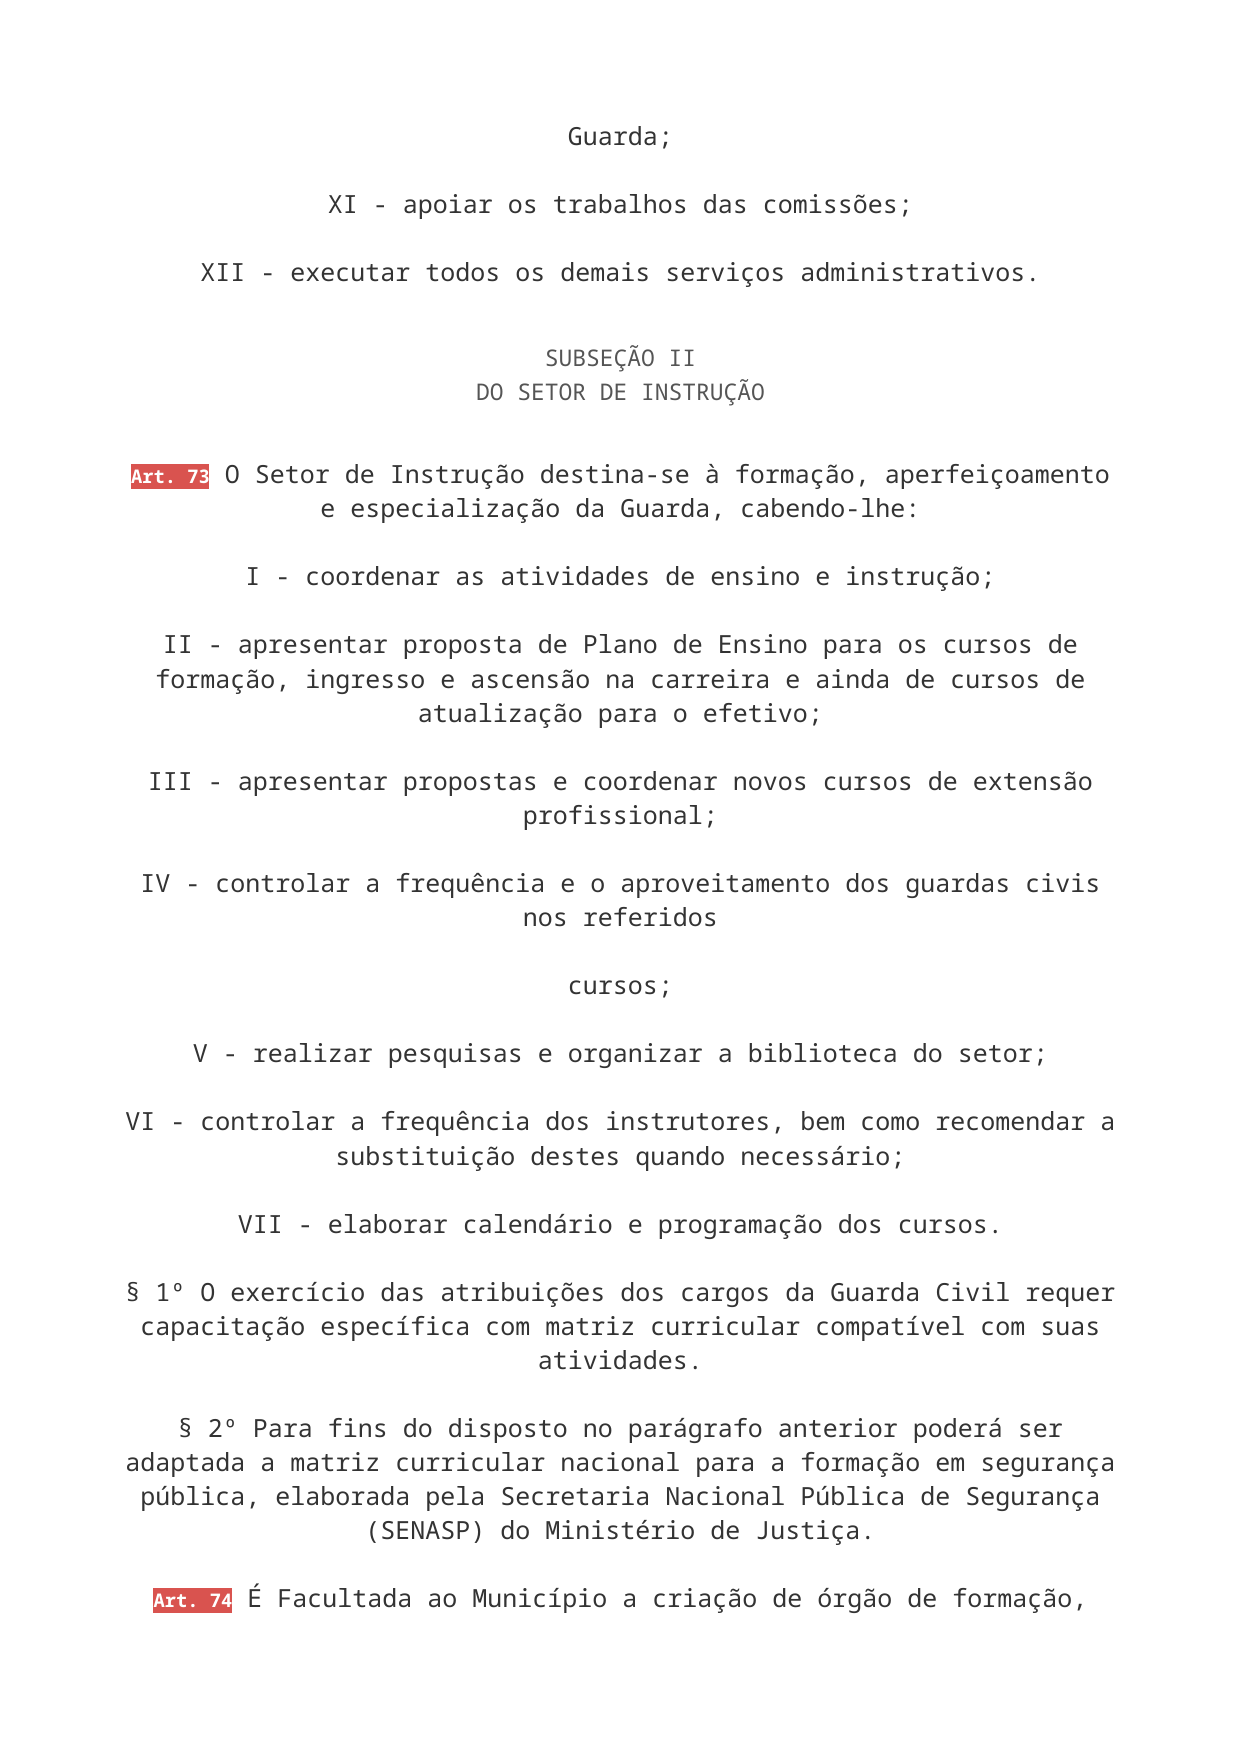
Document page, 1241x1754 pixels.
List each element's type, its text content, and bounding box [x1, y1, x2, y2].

text SUBSEÇÃO II DO SETOR DE INSTRUÇÃO [118, 304, 1122, 407]
text Guarda; XI - apoiar os trabalhos das comissões; XII - executar todos os demais serviços administrativos. [118, 118, 1122, 288]
text Art. 73 O Setor de Instrução destina-se à formação, aperfeiçoamento e especialização da Guarda, cabendo-lhe: I - coordenar as atividades de ensino e instrução; II - apresentar proposta de Plano de Ensino para os cursos de formação, ingresso e ascensão na carreira e ainda de cursos de atualização para o efetivo; III - apresentar propostas e coordenar novos cursos de extensão profissional; IV - controlar a frequência e o aproveitamento dos guardas civis nos referidos cursos; V - realizar pesquisas e organizar a biblioteca do setor; VI - controlar a frequência dos instrutores, bem como recomendar a substituição destes quando necessário; VII - elaborar calendário e programação dos cursos. § 1º O exercício das atribuições dos cargos da Guarda Civil requer capacitação específica com matriz curricular compatível com suas atividades. § 2º Para fins do disposto no parágrafo anterior poderá ser adaptada a matriz curricular nacional para a formação em segurança pública, elaborada pela Secretaria Nacional Pública de Segurança (SENASP) do Ministério de Justiça. Art. 74 É Facultada ao Município a criação de órgão de formação, [118, 423, 1122, 1615]
